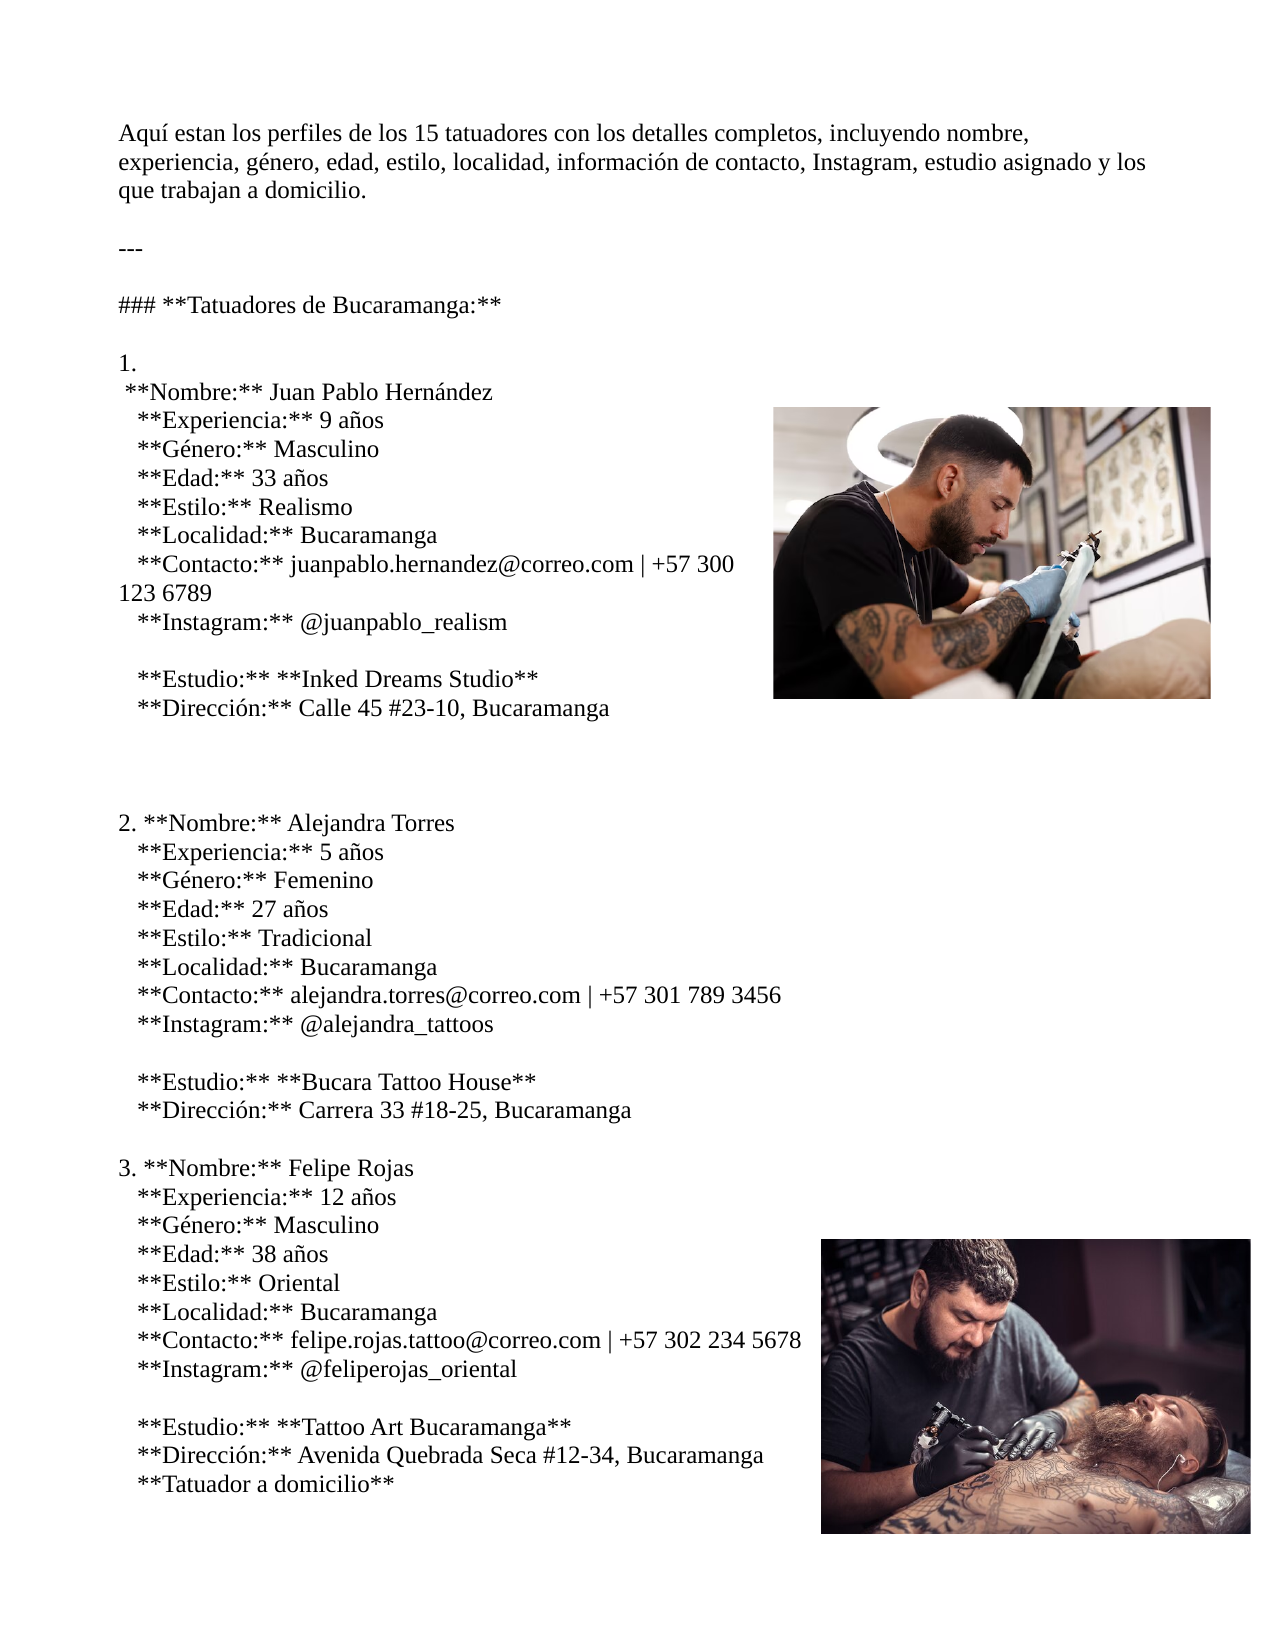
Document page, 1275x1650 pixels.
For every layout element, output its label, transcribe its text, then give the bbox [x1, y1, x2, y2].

text **Contacto:** juanpablo.hernandez@correo.com | +57 300 123 6789 [118, 549, 773, 607]
text **Género:** Femenino [118, 866, 1157, 894]
text **Contacto:** felipe.rojas.tattoo@correo.com | +57 302 234 5678 [118, 1326, 821, 1354]
text 2. **Nombre:** Alejandra Torres [118, 808, 1157, 837]
picture [821, 1239, 1251, 1534]
text **Género:** Masculino [118, 1211, 1157, 1239]
text **Edad:** 27 años [118, 894, 1157, 923]
text **Género:** Masculino [118, 434, 773, 463]
text **Instagram:** @alejandra_tattoos [118, 1009, 1157, 1038]
text **Estudio:** **Inked Dreams Studio** [118, 664, 773, 693]
text **Instagram:** @feliperojas_oriental [118, 1354, 821, 1383]
text **Estilo:** Oriental [118, 1268, 821, 1297]
text 3. **Nombre:** Felipe Rojas [118, 1153, 1157, 1182]
text **Estudio:** **Tattoo Art Bucaramanga** [118, 1412, 821, 1441]
text **Estilo:** Realismo [118, 492, 773, 521]
text **Edad:** 38 años [118, 1239, 821, 1268]
text **Localidad:** Bucaramanga [118, 1297, 821, 1326]
text **Edad:** 33 años [118, 463, 773, 492]
text **Experiencia:** 9 años [118, 406, 1157, 434]
text **Localidad:** Bucaramanga [118, 952, 1157, 981]
text **Instagram:** @juanpablo_realism [118, 607, 773, 636]
text **Estilo:** Tradicional [118, 923, 1157, 952]
text **Estudio:** **Bucara Tattoo House** [118, 1067, 1157, 1096]
text --- [118, 233, 1157, 262]
text **Nombre:** Juan Pablo Hernández [118, 377, 1157, 406]
text **Localidad:** Bucaramanga [118, 521, 773, 549]
text Aquí estan los perfiles de los 15 tatuadores con los detalles completos, incluyendo nombre, experiencia, género, edad, estilo, localidad, información de contacto, Instagram, estudio asignado y los que trabajan a domicilio. [118, 118, 1157, 204]
text 1. [118, 348, 1157, 377]
text **Dirección:** Carrera 33 #18-25, Bucaramanga [118, 1096, 1157, 1124]
text **Dirección:** Calle 45 #23-10, Bucaramanga [118, 693, 1157, 722]
text ### **Tatuadores de Bucaramanga:** [118, 291, 1157, 319]
text **Dirección:** Avenida Quebrada Seca #12-34, Bucaramanga [118, 1441, 821, 1469]
text **Contacto:** alejandra.torres@correo.com | +57 301 789 3456 [118, 981, 1157, 1009]
picture [773, 407, 1211, 699]
text **Tatuador a domicilio** [118, 1469, 821, 1498]
text **Experiencia:** 5 años [118, 837, 1157, 866]
text **Experiencia:** 12 años [118, 1182, 1157, 1211]
